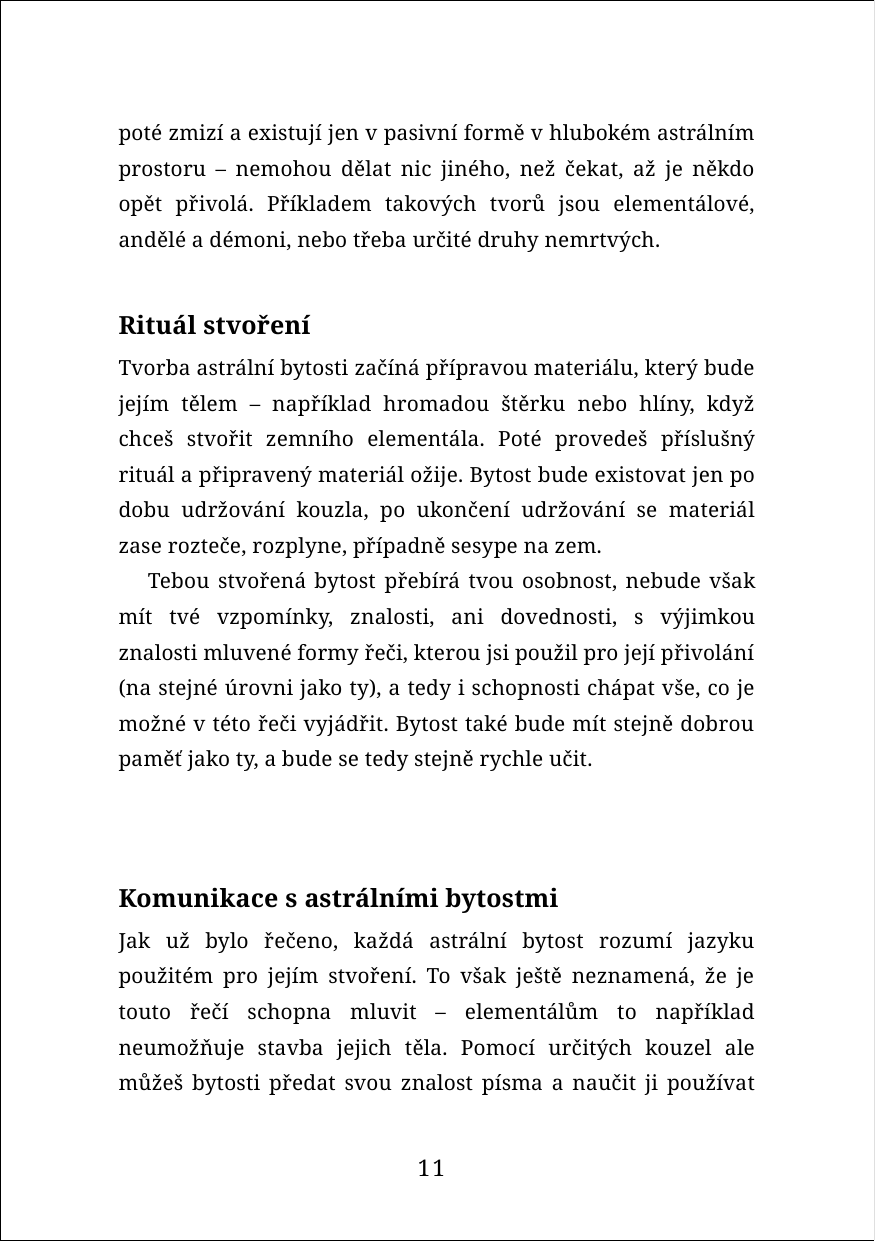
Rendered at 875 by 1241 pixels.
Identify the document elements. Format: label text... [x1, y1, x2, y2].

subtitle Komunikace s astrálními bytostmi [118, 880, 756, 914]
subtitle Rituál stvoření [118, 308, 756, 342]
text Jak už bylo řečeno, každá astrální bytost rozumí jazyku použitém pro jejím stvoření. To však ještě neznamená, že je touto řečí schopna mluvit – elementálům to například neumožňuje stavba jejich těla. Pomocí určitých kouzel ale můžeš bytosti předat svou znalost písma a naučit ji používat [118, 926, 756, 1097]
text Tvorba astrální bytosti začíná přípravou materiálu, který bude jejím tělem – například hromadou štěrku nebo hlíny, když chceš stvořit zemního elementála. Poté provedeš příslušný rituál a připravený materiál ožije. Bytost bude existovat jen po dobu udržování kouzla, po ukončení udržování se materiál zase rozteče, rozplyne, případně sesype na zem. Tebou stvořená bytost přebírá tvou osobnost, nebude však mít tvé vzpomínky, znalosti, ani dovednosti, s výjimkou znalosti mluvené formy řeči, kterou jsi použil pro její přivolání (na stejné úrovni jako ty), a tedy i schopnosti chápat vše, co je možné v této řeči vyjádřit. Bytost také bude mít stejně dobrou paměť jako ty, a bude se tedy stejně rychle učit. [118, 353, 756, 773]
text poté zmizí a existují jen v pasivní formě v hlubokém astrálním prostoru – nemohou dělat nic jiného, než čekat, až je někdo opět přivolá. Příkladem takových tvorů jsou elementálové, andělé a démoni, nebo třeba určité druhy nemrtvých. [118, 118, 756, 253]
